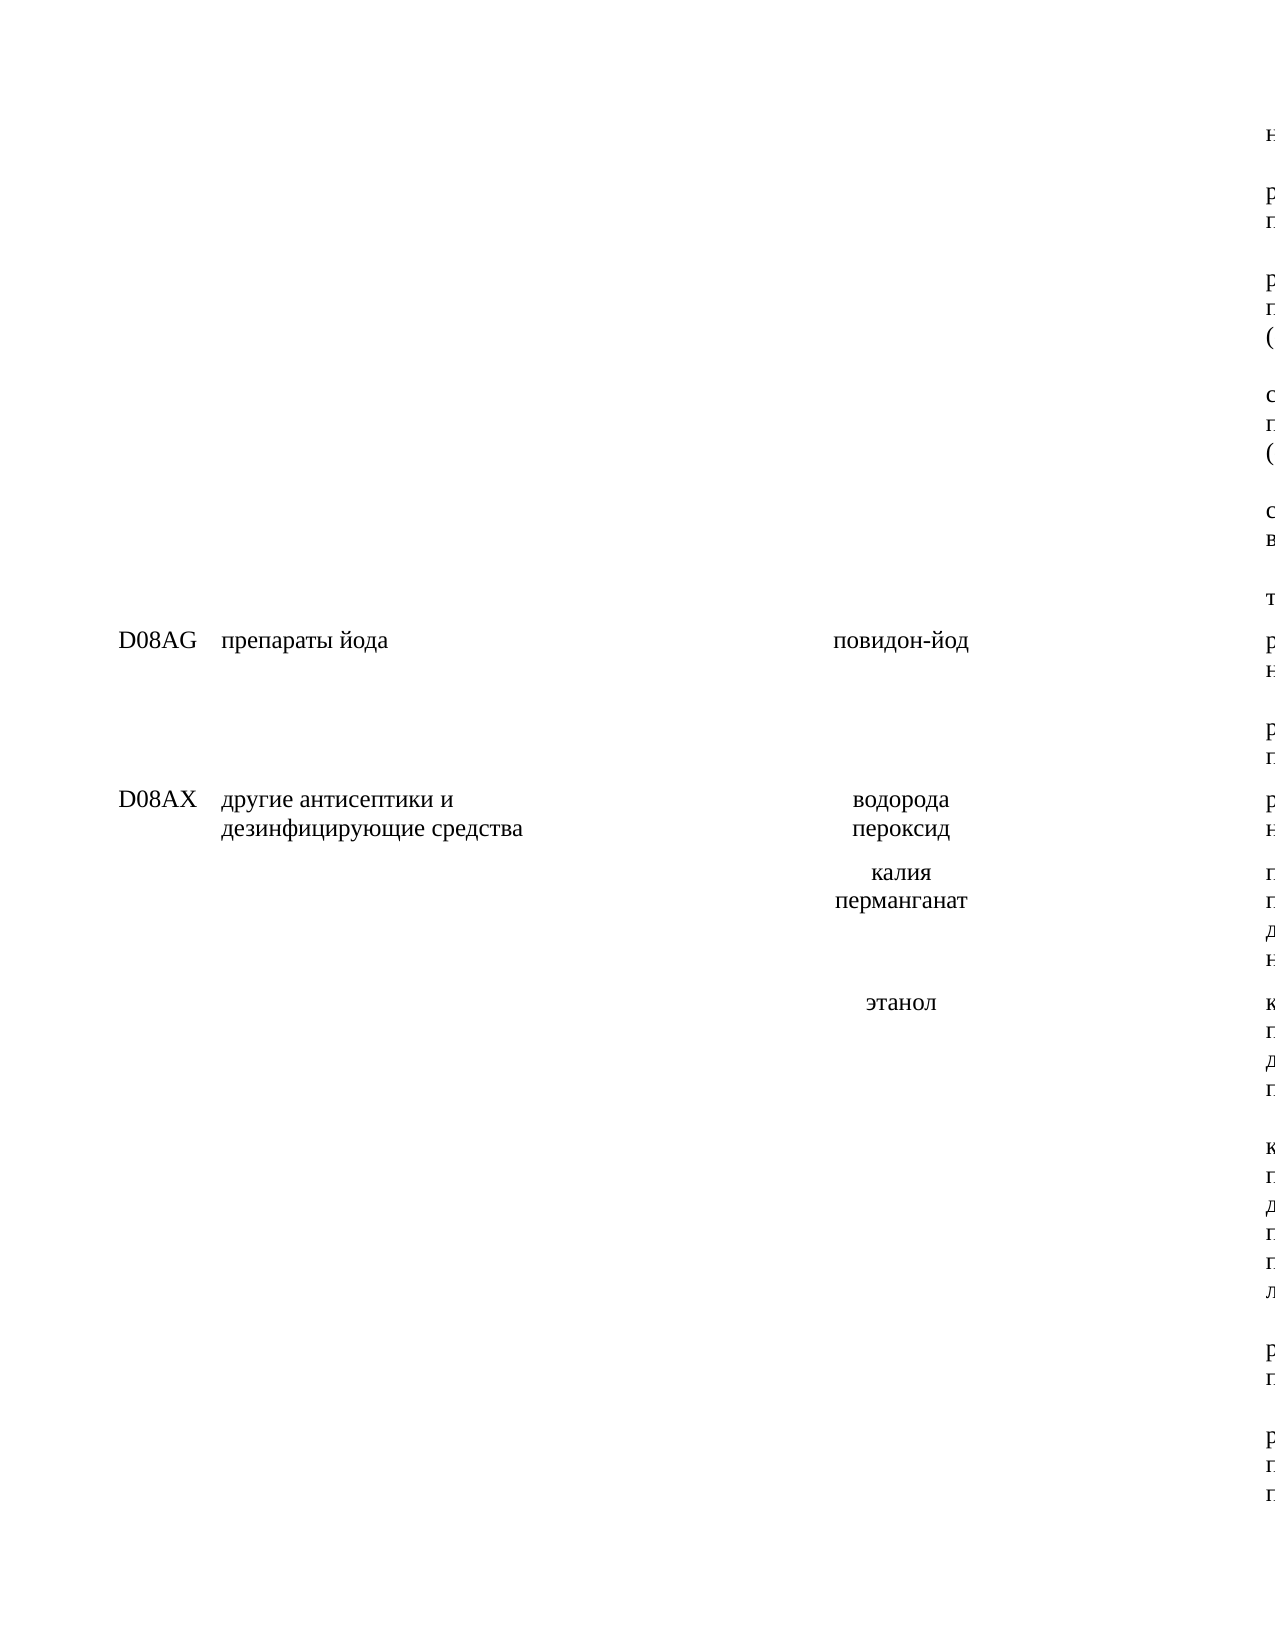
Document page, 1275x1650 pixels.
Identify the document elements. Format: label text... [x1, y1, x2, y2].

table_cell препараты йода [221, 625, 537, 784]
table_cell другие антисептики и дезинфицирующие средства [221, 785, 537, 987]
table_cell этанол [537, 987, 1266, 1506]
table_cell D08AX [118, 785, 221, 857]
table_cell [118, 118, 221, 625]
table_cell [118, 987, 221, 1506]
table_cell [118, 857, 221, 987]
table_cell D08AG [118, 625, 221, 784]
table_cell [537, 118, 1266, 625]
table_cell [221, 118, 537, 625]
table_cell [221, 987, 537, 1506]
table_cell повидон-йод [537, 625, 1266, 784]
table_cell водорода пероксид [537, 785, 1266, 857]
table_cell калия перманганат [537, 857, 1266, 987]
